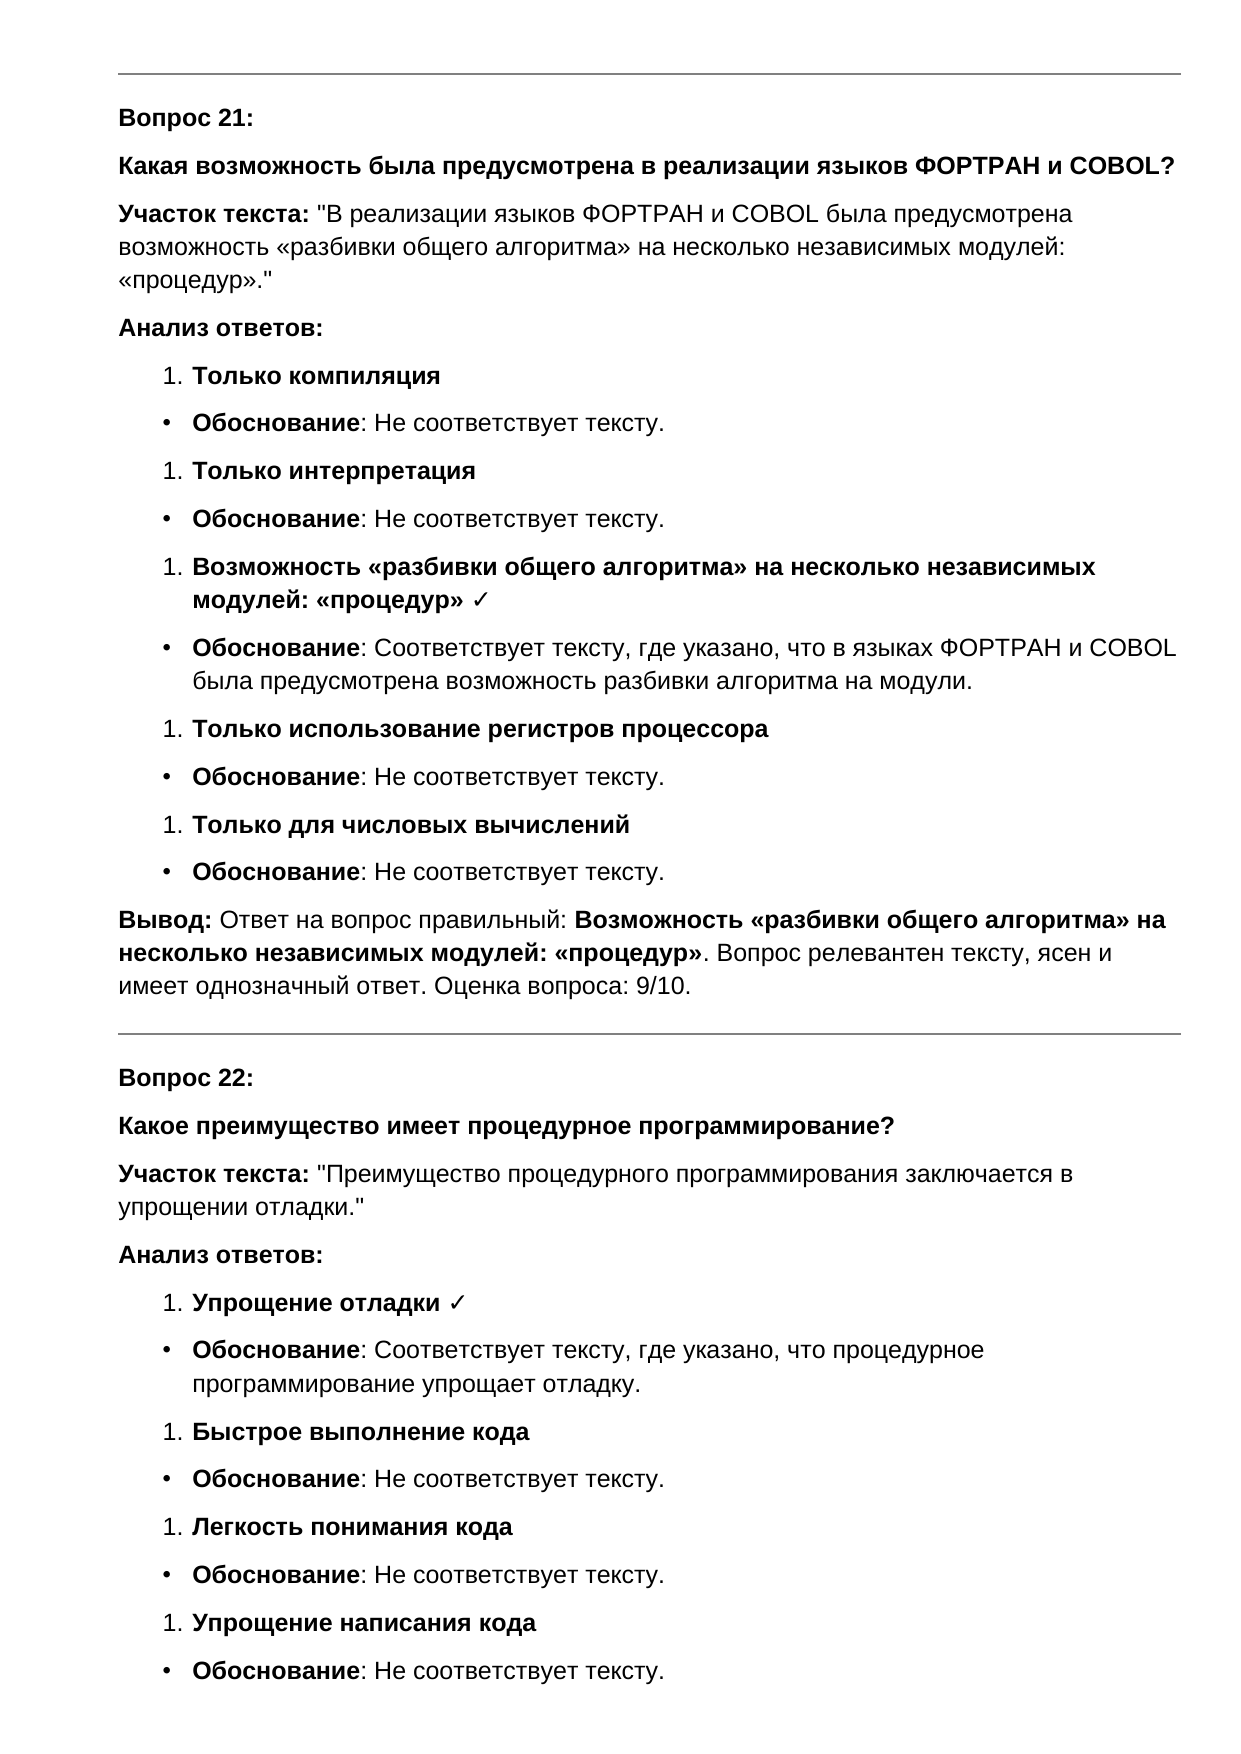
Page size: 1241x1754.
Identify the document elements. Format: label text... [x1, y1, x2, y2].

list Обоснование: Не соответствует тексту. [162, 1464, 1181, 1493]
list Обоснование: Не соответствует тексту. [162, 762, 1181, 791]
list Обоснование: Не соответствует тексту. [162, 857, 1181, 886]
list Упрощение написания кода [162, 1608, 1181, 1637]
list Быстрое выполнение кода [162, 1416, 1181, 1445]
list Только для числовых вычислений [162, 809, 1181, 838]
subtitle Вопрос 21: [118, 103, 1181, 132]
text Участок текста: "Преимущество процедурного программирования заключается в упрощении отладки." [118, 1159, 1181, 1221]
list Обоснование: Соответствует тексту, где указано, что процедурное программирование упрощает отладку. [162, 1336, 1181, 1397]
list Только интерпретация [162, 456, 1181, 485]
list Упрощение отладки ✓ [162, 1288, 1181, 1316]
list Обоснование: Не соответствует тексту. [162, 1560, 1181, 1589]
text Участок текста: "В реализации языков ФОРТРАН и COBOL была предусмотрена возможность «разбивки общего алгоритма» на несколько независимых модулей: «процедур»." [118, 199, 1181, 294]
list Обоснование: Не соответствует тексту. [162, 408, 1181, 437]
list Только компиляция [162, 361, 1181, 389]
list Обоснование: Соответствует тексту, где указано, что в языках ФОРТРАН и COBOL была предусмотрена возможность разбивки алгоритма на модули. [162, 633, 1181, 695]
text Анализ ответов: [118, 313, 1181, 342]
list Легкость понимания кода [162, 1512, 1181, 1541]
text Анализ ответов: [118, 1240, 1181, 1269]
list Обоснование: Не соответствует тексту. [162, 504, 1181, 533]
text Какое преимущество имеет процедурное программирование? [118, 1111, 1181, 1140]
list Возможность «разбивки общего алгоритма» на несколько независимых модулей: «процедур» ✓ [162, 552, 1181, 614]
list Обоснование: Не соответствует тексту. [162, 1656, 1181, 1684]
list Только использование регистров процессора [162, 714, 1181, 743]
subtitle Вопрос 22: [118, 1063, 1181, 1092]
text Какая возможность была предусмотрена в реализации языков ФОРТРАН и COBOL? [118, 151, 1181, 180]
text Вывод: Ответ на вопрос правильный: Возможность «разбивки общего алгоритма» на несколько независимых модулей: «процедур». Вопрос релевантен тексту, ясен и имеет однозначный ответ. Оценка вопроса: 9/10. [118, 905, 1181, 1000]
